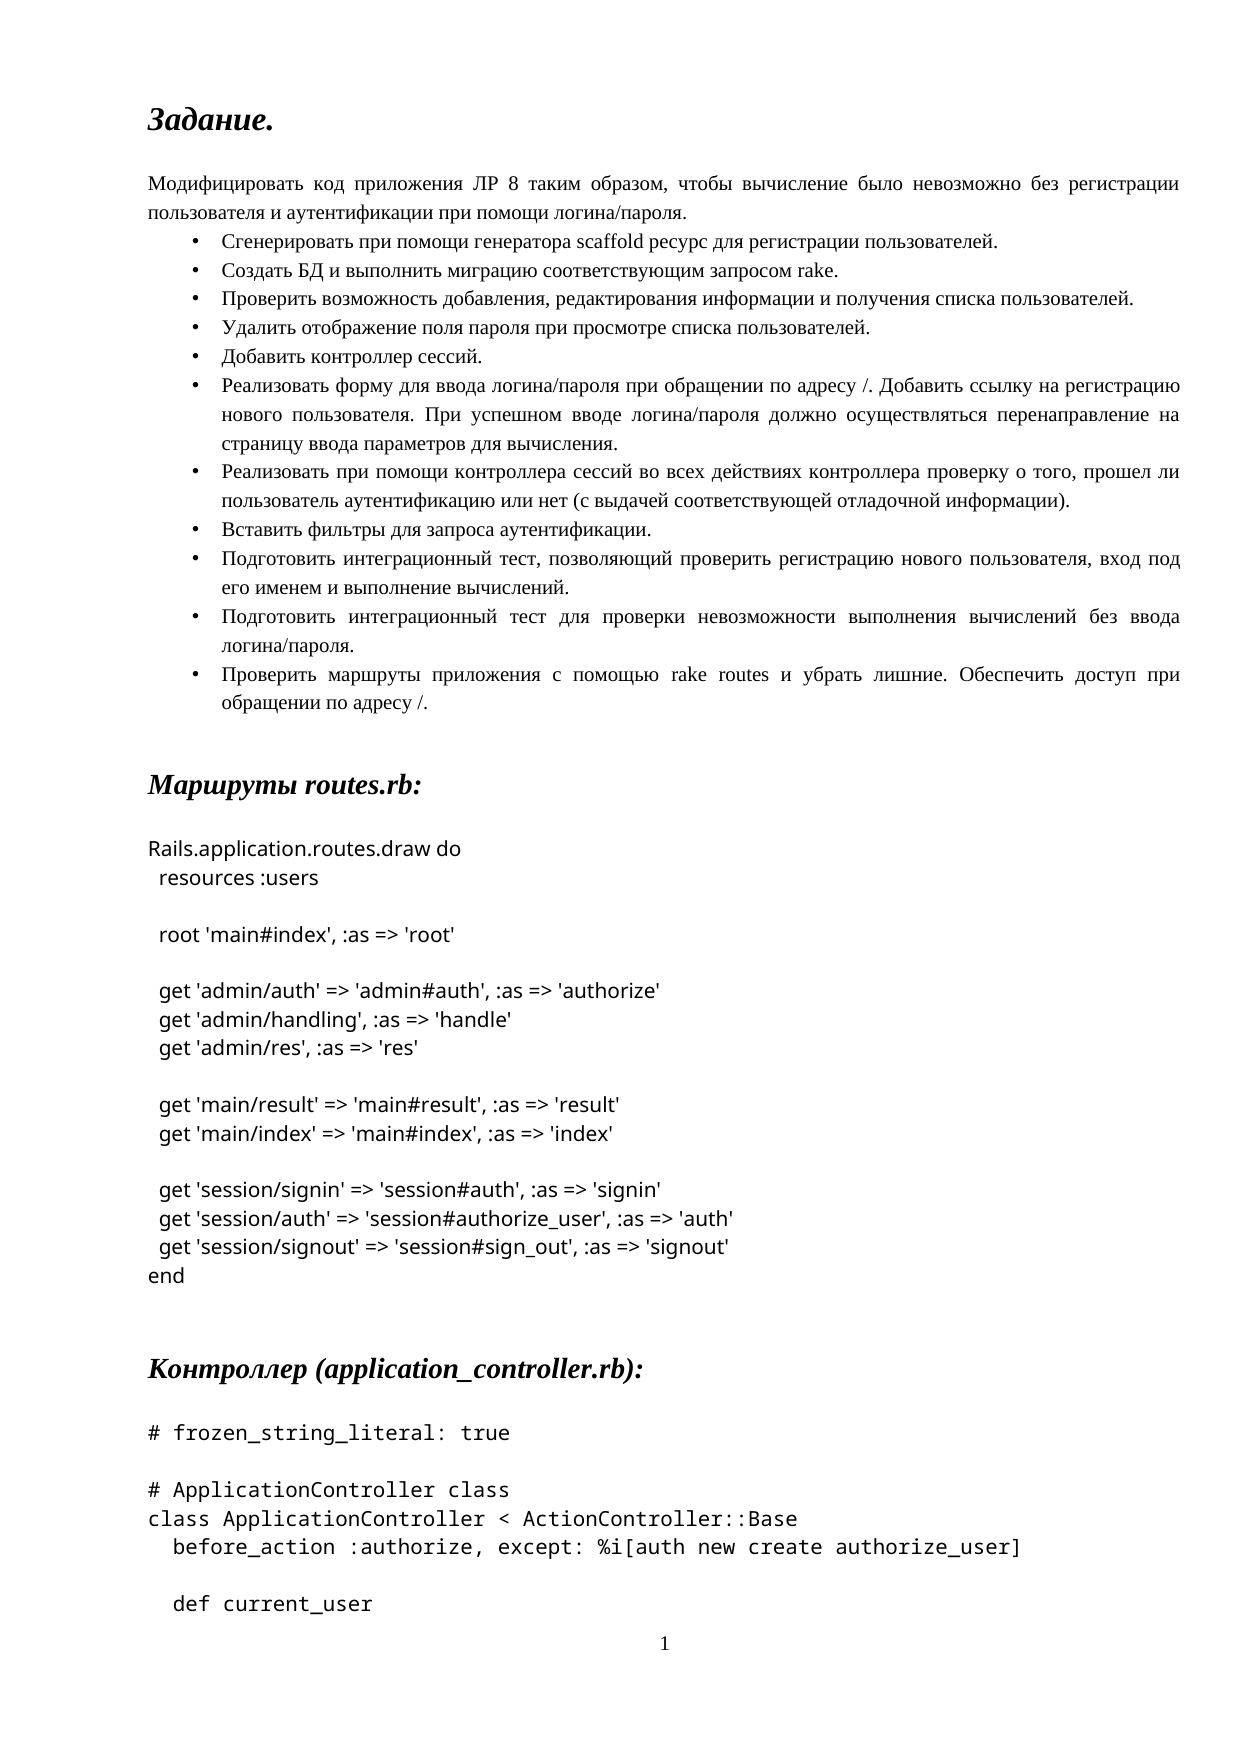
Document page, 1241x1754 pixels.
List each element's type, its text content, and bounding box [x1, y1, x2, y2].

list Проверить маршруты приложения с помощью rake routes и убрать лишние. Обеспечить доступ при обращении по адресу /. [192, 661, 1181, 714]
text # ApplicationController class [148, 1475, 1181, 1504]
list Проверить возможность добавления, редактирования информации и получения списка пользователей. [192, 286, 1181, 310]
text get 'main/index' => 'main#index', :as => 'index' [148, 1119, 1181, 1147]
text # frozen_string_literal: true [148, 1418, 1181, 1447]
text resources :users [148, 863, 1181, 891]
text get 'session/auth' => 'session#authorize_user', :as => 'auth' [148, 1204, 1181, 1232]
list Подготовить интеграционный тест для проверки невозможности выполнения вычислений без ввода логина/пароля. [192, 604, 1181, 657]
text Маршруты routes.rb: [148, 767, 1181, 801]
text get 'session/signin' => 'session#auth', :as => 'signin' [148, 1176, 1181, 1204]
text Контроллер (application_controller.rb): [148, 1351, 1181, 1385]
list Сгенерировать при помощи генератора scaffold ресурс для регистрации пользователей. [192, 229, 1181, 253]
text Задание. [148, 99, 1181, 137]
text before_action :authorize, except: %i[auth new create authorize_user] [148, 1532, 1181, 1561]
list Удалить отображение поля пароля при просмотре списка пользователей. [192, 315, 1181, 339]
text get 'admin/res', :as => 'res' [148, 1033, 1181, 1062]
text Rails.application.routes.draw do [148, 834, 1181, 863]
list Подготовить интеграционный тест, позволяющий проверить регистрацию нового пользователя, вход под его именем и выполнение вычислений. [192, 546, 1181, 599]
list Добавить контроллер сессий. [192, 344, 1181, 368]
list Реализовать форму для ввода логина/пароля при обращении по адресу /. Добавить ссылку на регистрацию нового пользователя. При успешном вводе логина/пароля должно осуществляться перенаправление на страницу ввода параметров для вычисления. [192, 373, 1181, 455]
text class ApplicationController < ActionController::Base [148, 1504, 1181, 1532]
text def current_user [148, 1589, 1181, 1617]
text get 'session/signout' => 'session#sign_out', :as => 'signout' [148, 1232, 1181, 1261]
text get 'admin/handling', :as => 'handle' [148, 1005, 1181, 1033]
text get 'admin/auth' => 'admin#auth', :as => 'authorize' [148, 977, 1181, 1005]
text get 'main/result' => 'main#result', :as => 'result' [148, 1090, 1181, 1119]
text end [148, 1261, 1181, 1289]
list Создать БД и выполнить миграцию соответствующим запросом rake. [192, 257, 1181, 282]
list Вставить фильтры для запроса аутентификации. [192, 517, 1181, 541]
list Реализовать при помощи контроллера сессий во всех действиях контроллера проверку о того, прошел ли пользователь аутентификацию или нет (с выдачей соответствующей отладочной информации). [192, 459, 1181, 512]
text root 'main#index', :as => 'root' [148, 920, 1181, 948]
text Модифицировать код приложения ЛР 8 таким образом, чтобы вычисление было невозможно без регистрации пользователя и аутентификации при помощи логина/пароля. [148, 171, 1181, 224]
